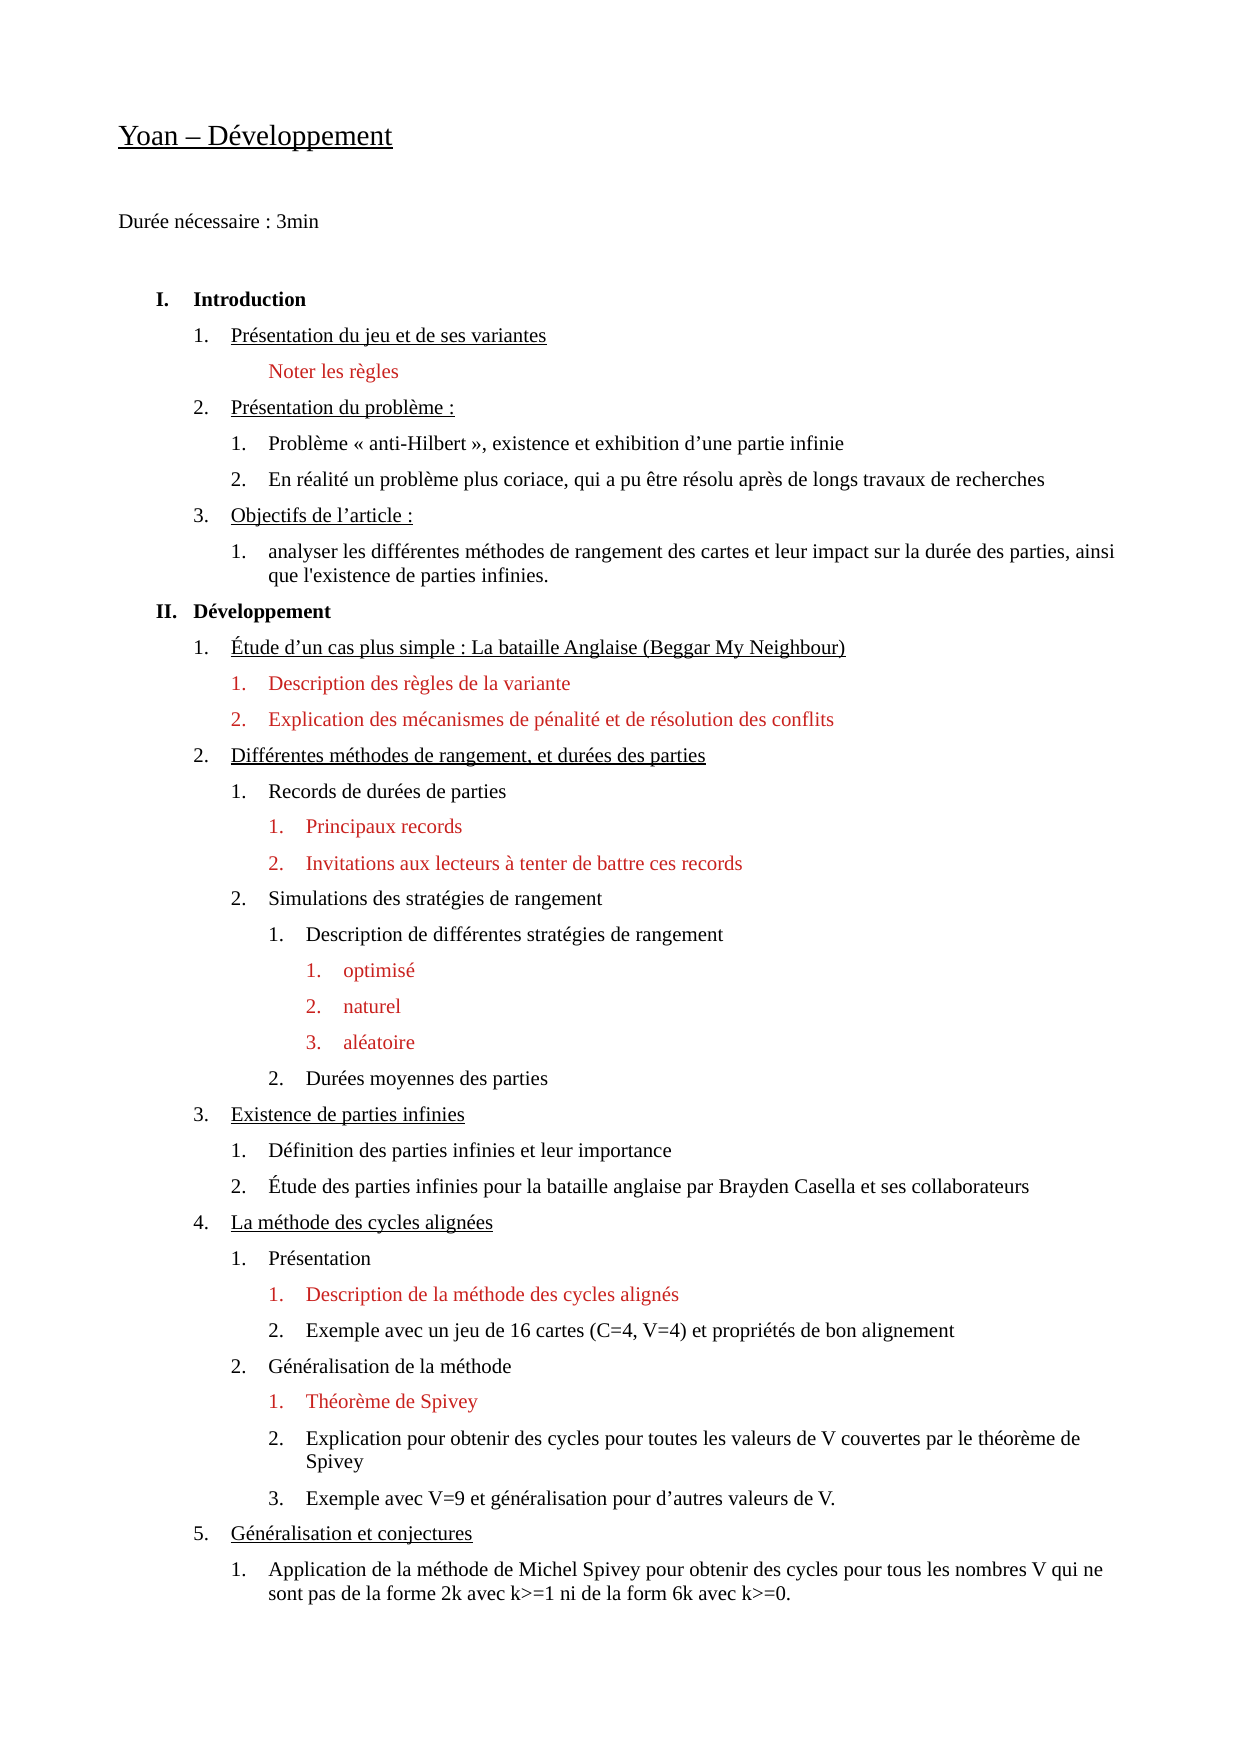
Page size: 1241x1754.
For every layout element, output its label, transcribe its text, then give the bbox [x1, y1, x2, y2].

list Définition des parties infinies et leur importance [231, 1138, 1122, 1162]
list naturel [306, 994, 1122, 1018]
list Exemple avec un jeu de 16 cartes (C=4, V=4) et propriétés de bon alignement [268, 1318, 1122, 1342]
list Records de durées de parties [231, 778, 1122, 803]
list Existence de parties infinies [193, 1102, 1122, 1126]
list En réalité un problème plus coriace, qui a pu être résolu après de longs travaux de recherches [231, 467, 1122, 491]
list Noter les règles [231, 359, 1122, 383]
list Objectifs de l’article : [193, 503, 1122, 527]
list Présentation du jeu et de ses variantes [193, 323, 1122, 347]
list Description de la méthode des cycles alignés [268, 1282, 1122, 1306]
list Exemple avec V=9 et généralisation pour d’autres valeurs de V. [268, 1485, 1122, 1509]
text Yoan – Développement [118, 118, 1122, 152]
list Explication pour obtenir des cycles pour toutes les valeurs de V couvertes par le théorème de Spivey [268, 1425, 1122, 1473]
list optimisé [306, 958, 1122, 982]
list Invitations aux lecteurs à tenter de battre ces records [268, 850, 1122, 874]
list Développement [156, 599, 1122, 623]
list Étude d’un cas plus simple : La bataille Anglaise (Beggar My Neighbour) [193, 635, 1122, 659]
list Théorème de Spivey [268, 1389, 1122, 1413]
list Description des règles de la variante [231, 671, 1122, 695]
list Présentation du problème : [193, 395, 1122, 419]
list Description de différentes stratégies de rangement [268, 922, 1122, 946]
list Généralisation de la méthode [231, 1353, 1122, 1378]
list analyser les différentes méthodes de rangement des cartes et leur impact sur la durée des parties, ainsi que l'existence de parties infinies. [231, 539, 1122, 587]
list Problème « anti-Hilbert », existence et exhibition d’une partie infinie [231, 431, 1122, 455]
list Principaux records [268, 814, 1122, 838]
list Application de la méthode de Michel Spivey pour obtenir des cycles pour tous les nombres V qui ne sont pas de la forme 2k avec k>=1 ni de la form 6k avec k>=0. [231, 1557, 1122, 1605]
list Introduction [156, 287, 1122, 311]
list Présentation [231, 1246, 1122, 1270]
list Simulations des stratégies de rangement [231, 886, 1122, 910]
list Durées moyennes des parties [268, 1066, 1122, 1090]
list Étude des parties infinies pour la bataille anglaise par Brayden Casella et ses collaborateurs [231, 1174, 1122, 1198]
list Généralisation et conjectures [193, 1521, 1122, 1545]
text Durée nécessaire : 3min [118, 209, 1122, 233]
list La méthode des cycles alignées [193, 1210, 1122, 1234]
list aléatoire [306, 1030, 1122, 1054]
list Explication des mécanismes de pénalité et de résolution des conflits [231, 707, 1122, 731]
list Différentes méthodes de rangement, et durées des parties [193, 743, 1122, 767]
